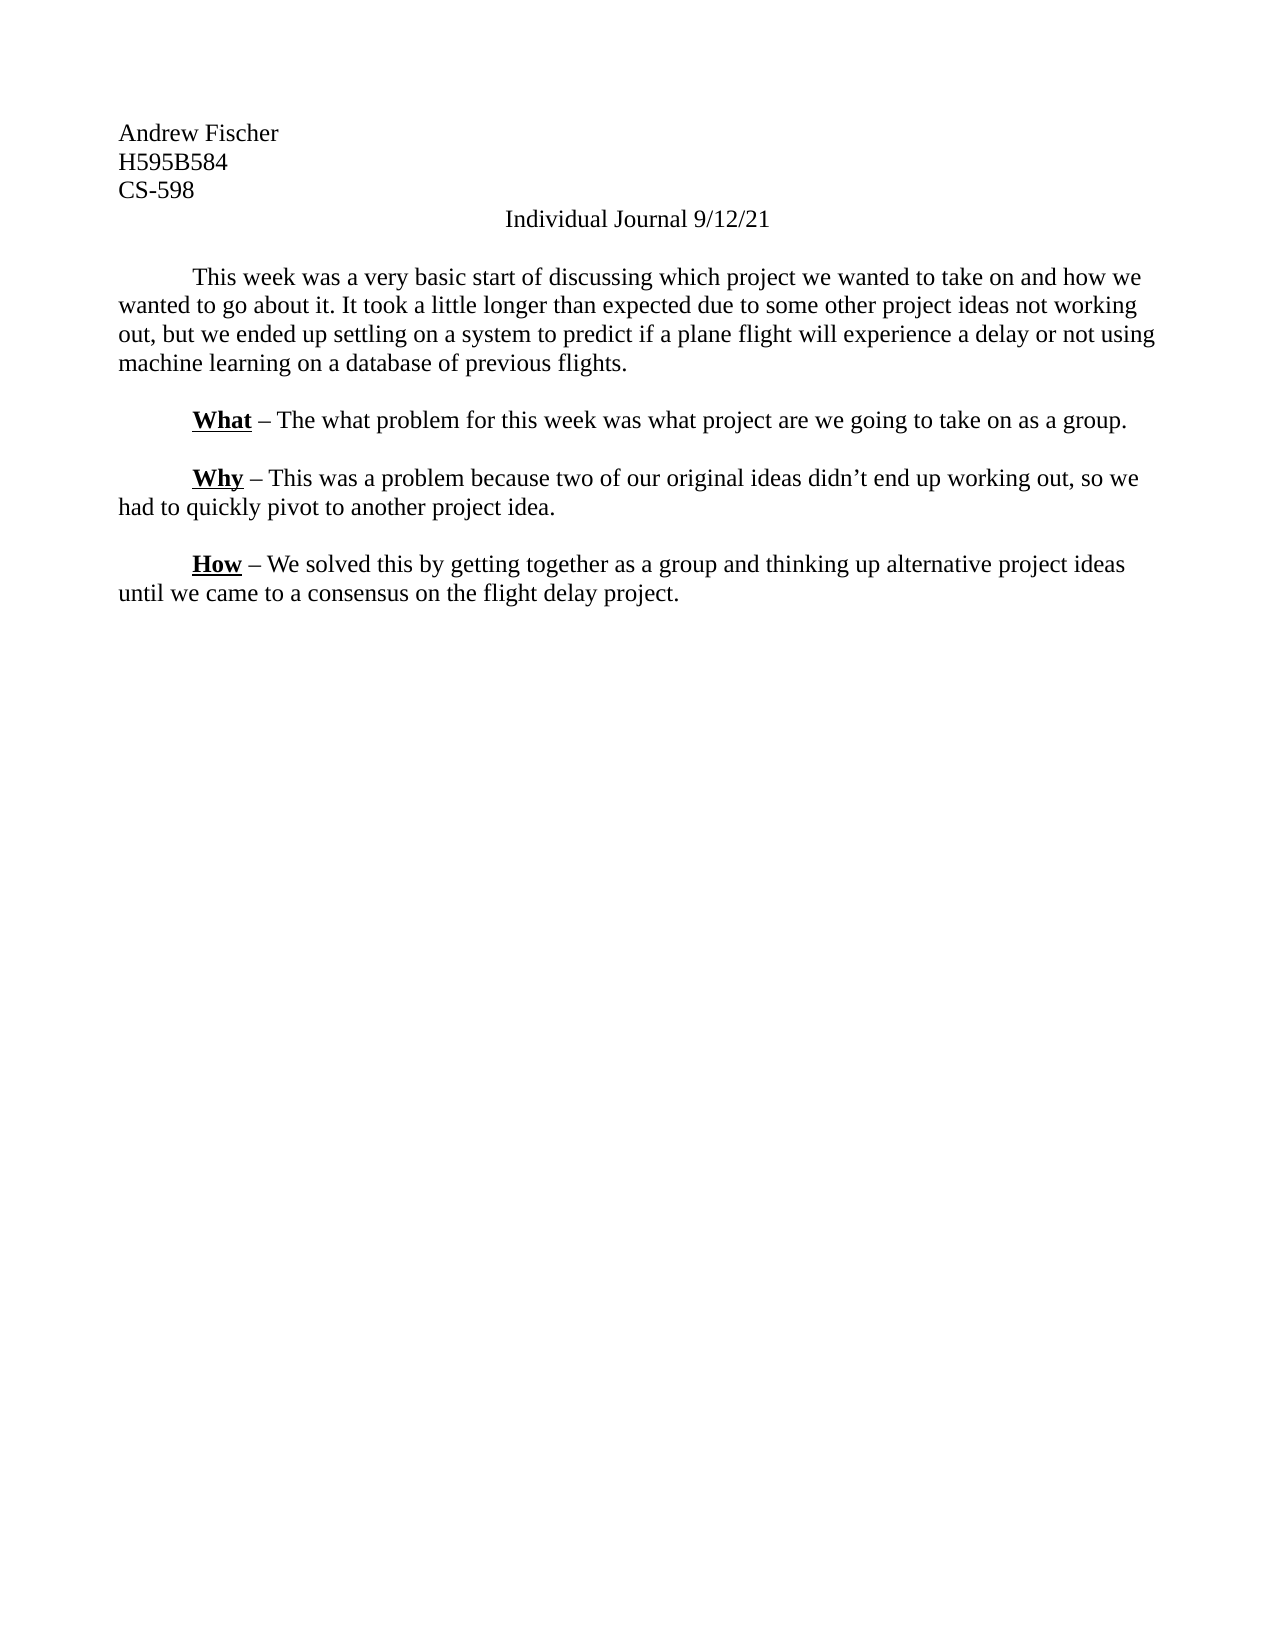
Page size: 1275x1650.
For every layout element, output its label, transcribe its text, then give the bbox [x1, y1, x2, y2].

text H595B584 [118, 147, 1157, 176]
text This week was a very basic start of discussing which project we wanted to take on and how we wanted to go about it. It took a little longer than expected due to some other project ideas not working out, but we ended up settling on a system to predict if a plane flight will experience a delay or not using machine learning on a database of previous flights. [118, 262, 1157, 377]
text Individual Journal 9/12/21 [118, 204, 1157, 233]
text What – The what problem for this week was what project are we going to take on as a group. [118, 406, 1157, 434]
text How – We solved this by getting together as a group and thinking up alternative project ideas until we came to a consensus on the flight delay project. [118, 549, 1157, 607]
text Why – This was a problem because two of our original ideas didn’t end up working out, so we had to quickly pivot to another project idea. [118, 463, 1157, 521]
text Andrew Fischer [118, 118, 1157, 147]
text CS-598 [118, 176, 1157, 204]
